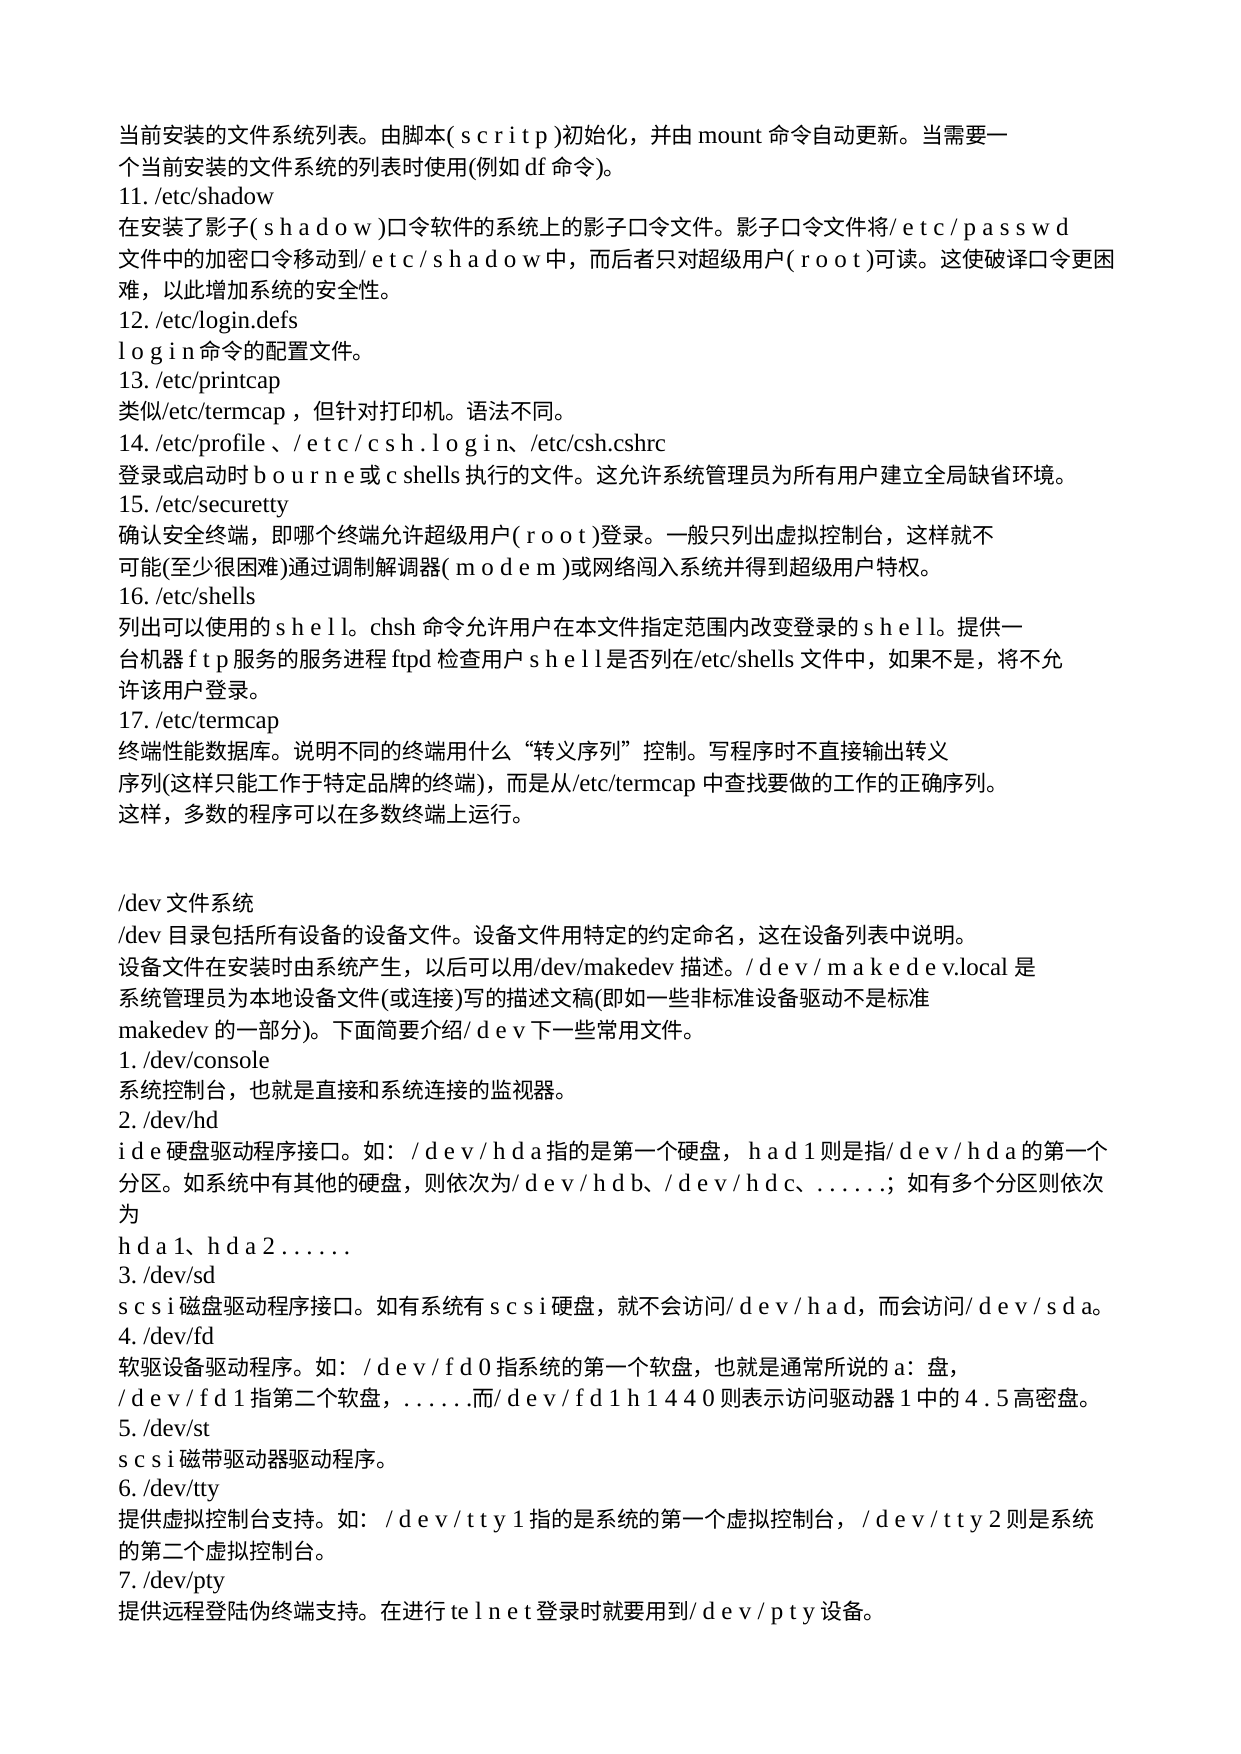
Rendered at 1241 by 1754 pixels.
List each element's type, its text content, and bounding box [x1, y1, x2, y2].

text 登录或启动时b o u r n e或c shells执行的文件。这允许系统管理员为所有用户建立全局缺省环境。 [118, 458, 1122, 489]
text 7. /dev/pty [118, 1566, 1122, 1594]
text 文件中的加密口令移动到/ e t c / s h a d o w中，而后者只对超级用户( r o o t )可读。这使破译口令更困 [118, 242, 1122, 273]
text 1. /dev/console [118, 1045, 1122, 1073]
text 12. /etc/login.defs [118, 305, 1122, 334]
text 17. /etc/termcap [118, 705, 1122, 734]
text 提供远程登陆伪终端支持。在进行te l n e t登录时就要用到/ d e v / p t y设备。 [118, 1594, 1122, 1626]
text 台机器f t p服务的服务进程ftpd 检查用户s h e l l是否列在/etc/shells 文件中，如果不是，将不允 [118, 642, 1122, 673]
text 16. /etc/shells [118, 581, 1122, 610]
text i d e硬盘驱动程序接口。如： / d e v / h d a指的是第一个硬盘， h a d 1则是指/ d e v / h d a的第一个 [118, 1134, 1122, 1166]
text 15. /etc/securetty [118, 489, 1122, 518]
text 6. /dev/tty [118, 1473, 1122, 1502]
text l o g i n命令的配置文件。 [118, 334, 1122, 366]
text 系统控制台，也就是直接和系统连接的监视器。 [118, 1073, 1122, 1105]
text 系统管理员为本地设备文件(或连接)写的描述文稿(即如一些非标准设备驱动不是标准 [118, 981, 1122, 1013]
text /dev文件系统 [118, 886, 1122, 918]
text 5. /dev/st [118, 1413, 1122, 1442]
text 13. /etc/printcap [118, 366, 1122, 394]
text 可能(至少很困难)通过调制解调器( m o d e m )或网络闯入系统并得到超级用户特权。 [118, 550, 1122, 581]
text 列出可以使用的s h e l l。chsh 命令允许用户在本文件指定范围内改变登录的s h e l l。提供一 [118, 610, 1122, 642]
text 许该用户登录。 [118, 673, 1122, 705]
text 这样，多数的程序可以在多数终端上运行。 [118, 797, 1122, 829]
text 的第二个虚拟控制台。 [118, 1534, 1122, 1566]
text 提供虚拟控制台支持。如： / d e v / t t y 1指的是系统的第一个虚拟控制台， / d e v / t t y 2则是系统 [118, 1502, 1122, 1534]
text s c s i磁盘驱动程序接口。如有系统有s c s i硬盘，就不会访问/ d e v / h a d，而会访问/ d e v / s d a。 [118, 1289, 1122, 1321]
text 分区。如系统中有其他的硬盘，则依次为/ d e v / h d b、/ d e v / h d c、. . . . . .；如有多个分区则依次为 [118, 1166, 1122, 1229]
text 终端性能数据库。说明不同的终端用什么“转义序列”控制。写程序时不直接输出转义 [118, 734, 1122, 766]
text 14. /etc/profile 、/ e t c / c s h . l o g i n、/etc/csh.cshrc [118, 426, 1122, 458]
text s c s i磁带驱动器驱动程序。 [118, 1442, 1122, 1473]
text makedev 的一部分)。下面简要介绍/ d e v下一些常用文件。 [118, 1013, 1122, 1045]
text 设备文件在安装时由系统产生，以后可以用/dev/makedev 描述。/ d e v / m a k e d e v.local 是 [118, 950, 1122, 981]
text 11. /etc/shadow [118, 181, 1122, 210]
text / d e v / f d 1指第二个软盘，. . . . . .而/ d e v / f d 1 h 1 4 4 0则表示访问驱动器1中的4 . 5高密盘。 [118, 1381, 1122, 1413]
text 确认安全终端，即哪个终端允许超级用户( r o o t )登录。一般只列出虚拟控制台，这样就不 [118, 518, 1122, 550]
text 软驱设备驱动程序。如： / d e v / f d 0指系统的第一个软盘，也就是通常所说的a：盘， [118, 1350, 1122, 1381]
text 个当前安装的文件系统的列表时使用(例如df 命令)。 [118, 150, 1122, 181]
text 类似/etc/termcap ，但针对打印机。语法不同。 [118, 394, 1122, 426]
text 难，以此增加系统的安全性。 [118, 273, 1122, 305]
text 4. /dev/fd [118, 1321, 1122, 1350]
text 2. /dev/hd [118, 1105, 1122, 1134]
text 序列(这样只能工作于特定品牌的终端)，而是从/etc/termcap 中查找要做的工作的正确序列。 [118, 766, 1122, 797]
text 3. /dev/sd [118, 1261, 1122, 1289]
text /dev 目录包括所有设备的设备文件。设备文件用特定的约定命名，这在设备列表中说明。 [118, 918, 1122, 950]
text 当前安装的文件系统列表。由脚本( s c r i t p )初始化，并由mount 命令自动更新。当需要一 [118, 118, 1122, 150]
text 在安装了影子( s h a d o w )口令软件的系统上的影子口令文件。影子口令文件将/ e t c / p a s s w d [118, 210, 1122, 242]
text h d a 1、h d a 2 . . . . . . [118, 1229, 1122, 1261]
